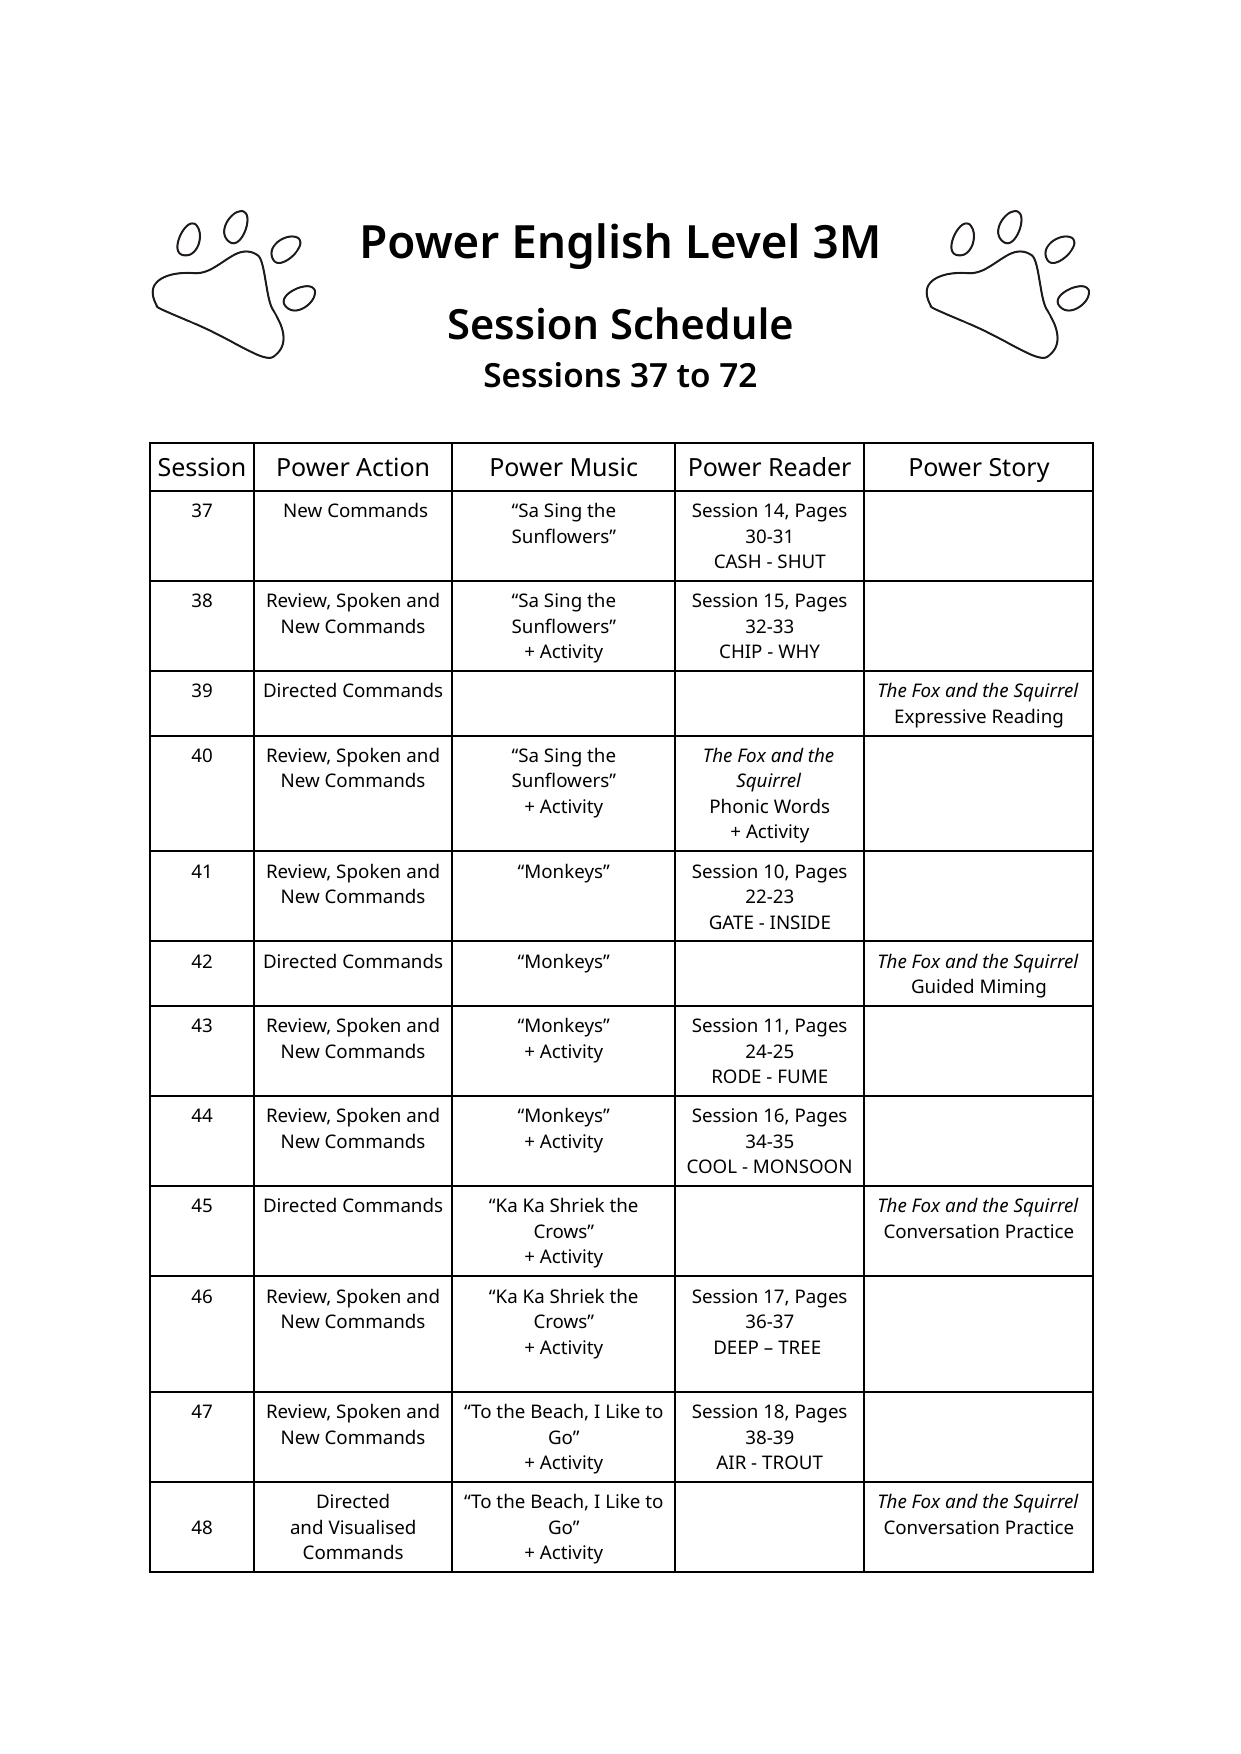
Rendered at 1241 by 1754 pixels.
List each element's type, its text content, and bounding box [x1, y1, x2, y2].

table_cell The Fox and the Squirrel Phonic Words + Activity [676, 737, 863, 850]
table_cell 46 [151, 1277, 253, 1391]
table_cell Directed Commands [255, 942, 451, 1005]
table_header Power Music [453, 444, 674, 490]
subtitle Sessions 37 to 72 [150, 352, 1091, 397]
table_cell Session 18, Pages 38-39 AIR - TROUT [676, 1393, 863, 1481]
table_cell Review, Spoken and New Commands [255, 1393, 451, 1481]
table_cell 41 [151, 852, 253, 940]
table_cell [865, 1393, 1092, 1481]
table_cell “Ka Ka Shriek the Crows” + Activity [453, 1277, 674, 1391]
table_cell “Sa Sing the Sunflowers” [453, 492, 674, 580]
table_cell “Monkeys” + Activity [453, 1007, 674, 1095]
table_cell Directed and Visualised Commands [255, 1483, 451, 1571]
table_cell “Sa Sing the Sunflowers” + Activity [453, 582, 674, 670]
table_header Power Action [255, 444, 451, 490]
table_cell Review, Spoken and New Commands [255, 1277, 451, 1391]
table_cell “To the Beach, I Like to Go” + Activity [453, 1483, 674, 1571]
table_cell [676, 1187, 863, 1275]
table_cell [865, 1007, 1092, 1095]
table_cell [676, 942, 863, 1005]
table_cell 40 [151, 737, 253, 850]
table_cell “Monkeys” + Activity [453, 1097, 674, 1185]
table_cell “Monkeys” [453, 942, 674, 1005]
table_cell [865, 582, 1092, 670]
table_cell New Commands [255, 492, 451, 580]
table_cell Session 15, Pages 32-33 CHIP - WHY [676, 582, 863, 670]
table_cell 45 [151, 1187, 253, 1275]
table_cell “Monkeys” [453, 852, 674, 940]
table_cell “Sa Sing the Sunflowers” + Activity [453, 737, 674, 850]
table_cell [676, 672, 863, 734]
table_cell [865, 852, 1092, 940]
table_cell 42 [151, 942, 253, 1005]
table_cell The Fox and the Squirrel Conversation Practice [865, 1483, 1092, 1571]
table_cell [865, 1097, 1092, 1185]
picture [150, 210, 317, 360]
picture [924, 210, 1091, 360]
table_cell Review, Spoken and New Commands [255, 1097, 451, 1185]
table_cell Review, Spoken and New Commands [255, 737, 451, 850]
table_cell Directed Commands [255, 672, 451, 734]
table_cell [676, 1483, 863, 1571]
table_cell “Ka Ka Shriek the Crows” + Activity [453, 1187, 674, 1275]
table_cell Session 11, Pages 24-25 RODE - FUME [676, 1007, 863, 1095]
subtitle Power English Level 3M [317, 210, 924, 272]
table_cell 48 [151, 1483, 253, 1571]
table_cell [865, 737, 1092, 850]
table_cell Session 14, Pages 30-31 CASH - SHUT [676, 492, 863, 580]
table_cell 37 [151, 492, 253, 580]
table_cell [865, 1277, 1092, 1391]
table_cell Session 17, Pages 36-37 DEEP – TREE [676, 1277, 863, 1391]
table_cell 44 [151, 1097, 253, 1185]
table_cell The Fox and the Squirrel Guided Miming [865, 942, 1092, 1005]
table_cell Session 10, Pages 22-23 GATE - INSIDE [676, 852, 863, 940]
table_cell The Fox and the Squirrel Conversation Practice [865, 1187, 1092, 1275]
table_cell 38 [151, 582, 253, 670]
table_header Session [151, 444, 253, 490]
subtitle Session Schedule [317, 295, 924, 352]
table_cell Review, Spoken and New Commands [255, 852, 451, 940]
table_cell Directed Commands [255, 1187, 451, 1275]
table_cell 39 [151, 672, 253, 734]
table_cell The Fox and the Squirrel Expressive Reading [865, 672, 1092, 734]
table_cell [453, 672, 674, 734]
table_cell Review, Spoken and New Commands [255, 582, 451, 670]
table_cell Review, Spoken and New Commands [255, 1007, 451, 1095]
table_header Power Story [865, 444, 1092, 490]
table_cell Session 16, Pages 34-35 COOL - MONSOON [676, 1097, 863, 1185]
table_header Power Reader [676, 444, 863, 490]
table_cell 47 [151, 1393, 253, 1481]
table_cell “To the Beach, I Like to Go” + Activity [453, 1393, 674, 1481]
table_cell [865, 492, 1092, 580]
table_cell 43 [151, 1007, 253, 1095]
